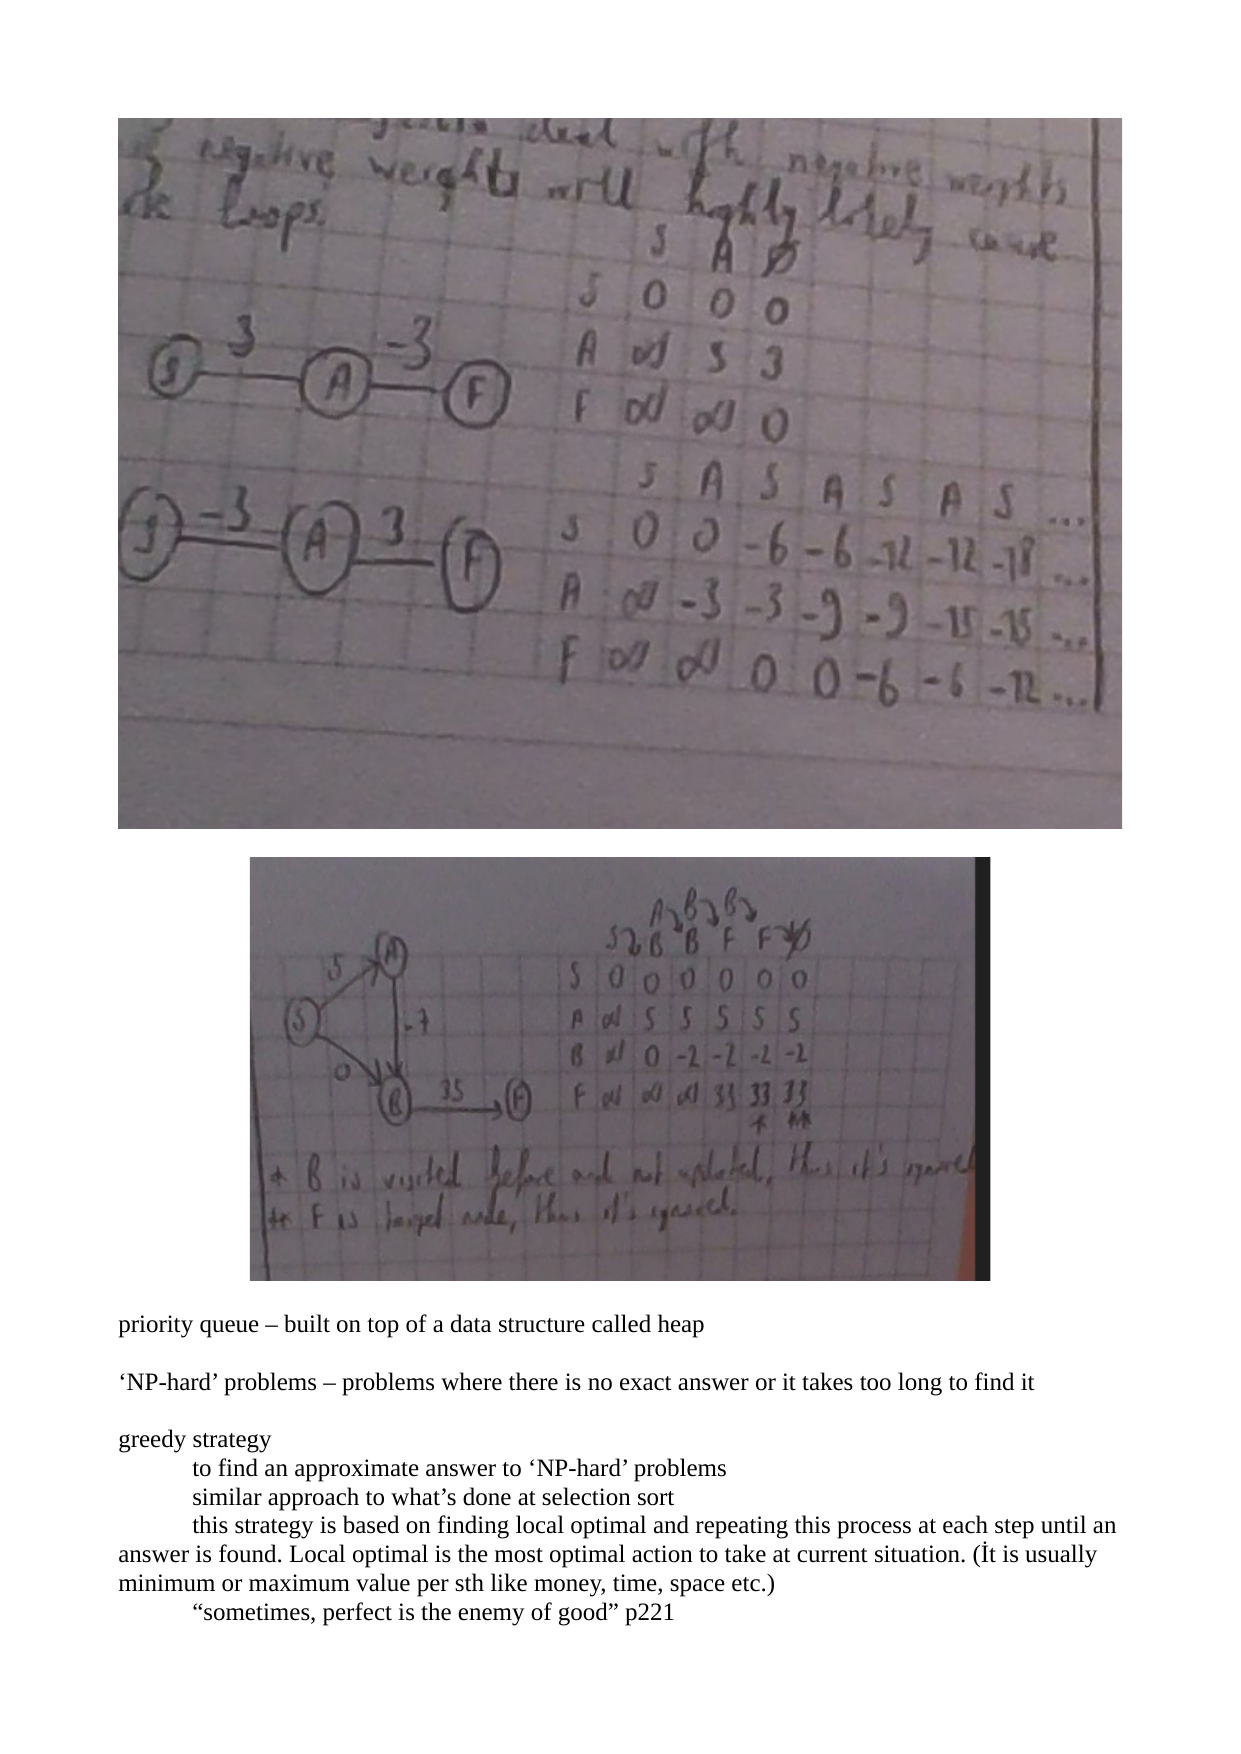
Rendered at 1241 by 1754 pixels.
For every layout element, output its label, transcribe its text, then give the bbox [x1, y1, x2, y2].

text this strategy is based on finding local optimal and repeating this process at each step until an answer is found. Local optimal is the most optimal action to take at current situation. (İt is usually minimum or maximum value per sth like money, time, space etc.) [118, 1511, 1122, 1597]
text priority queue – built on top of a data structure called heap [118, 1309, 1122, 1338]
text to find an approximate answer to ‘NP-hard’ problems [118, 1453, 1122, 1482]
text ‘NP-hard’ problems – problems where there is no exact answer or it takes too long to find it [118, 1367, 1122, 1396]
text greedy strategy [118, 1424, 1122, 1453]
text “sometimes, perfect is the enemy of good” p221 [118, 1597, 1122, 1626]
picture [249, 857, 991, 1281]
picture [118, 118, 1123, 829]
text similar approach to what’s done at selection sort [118, 1482, 1122, 1511]
